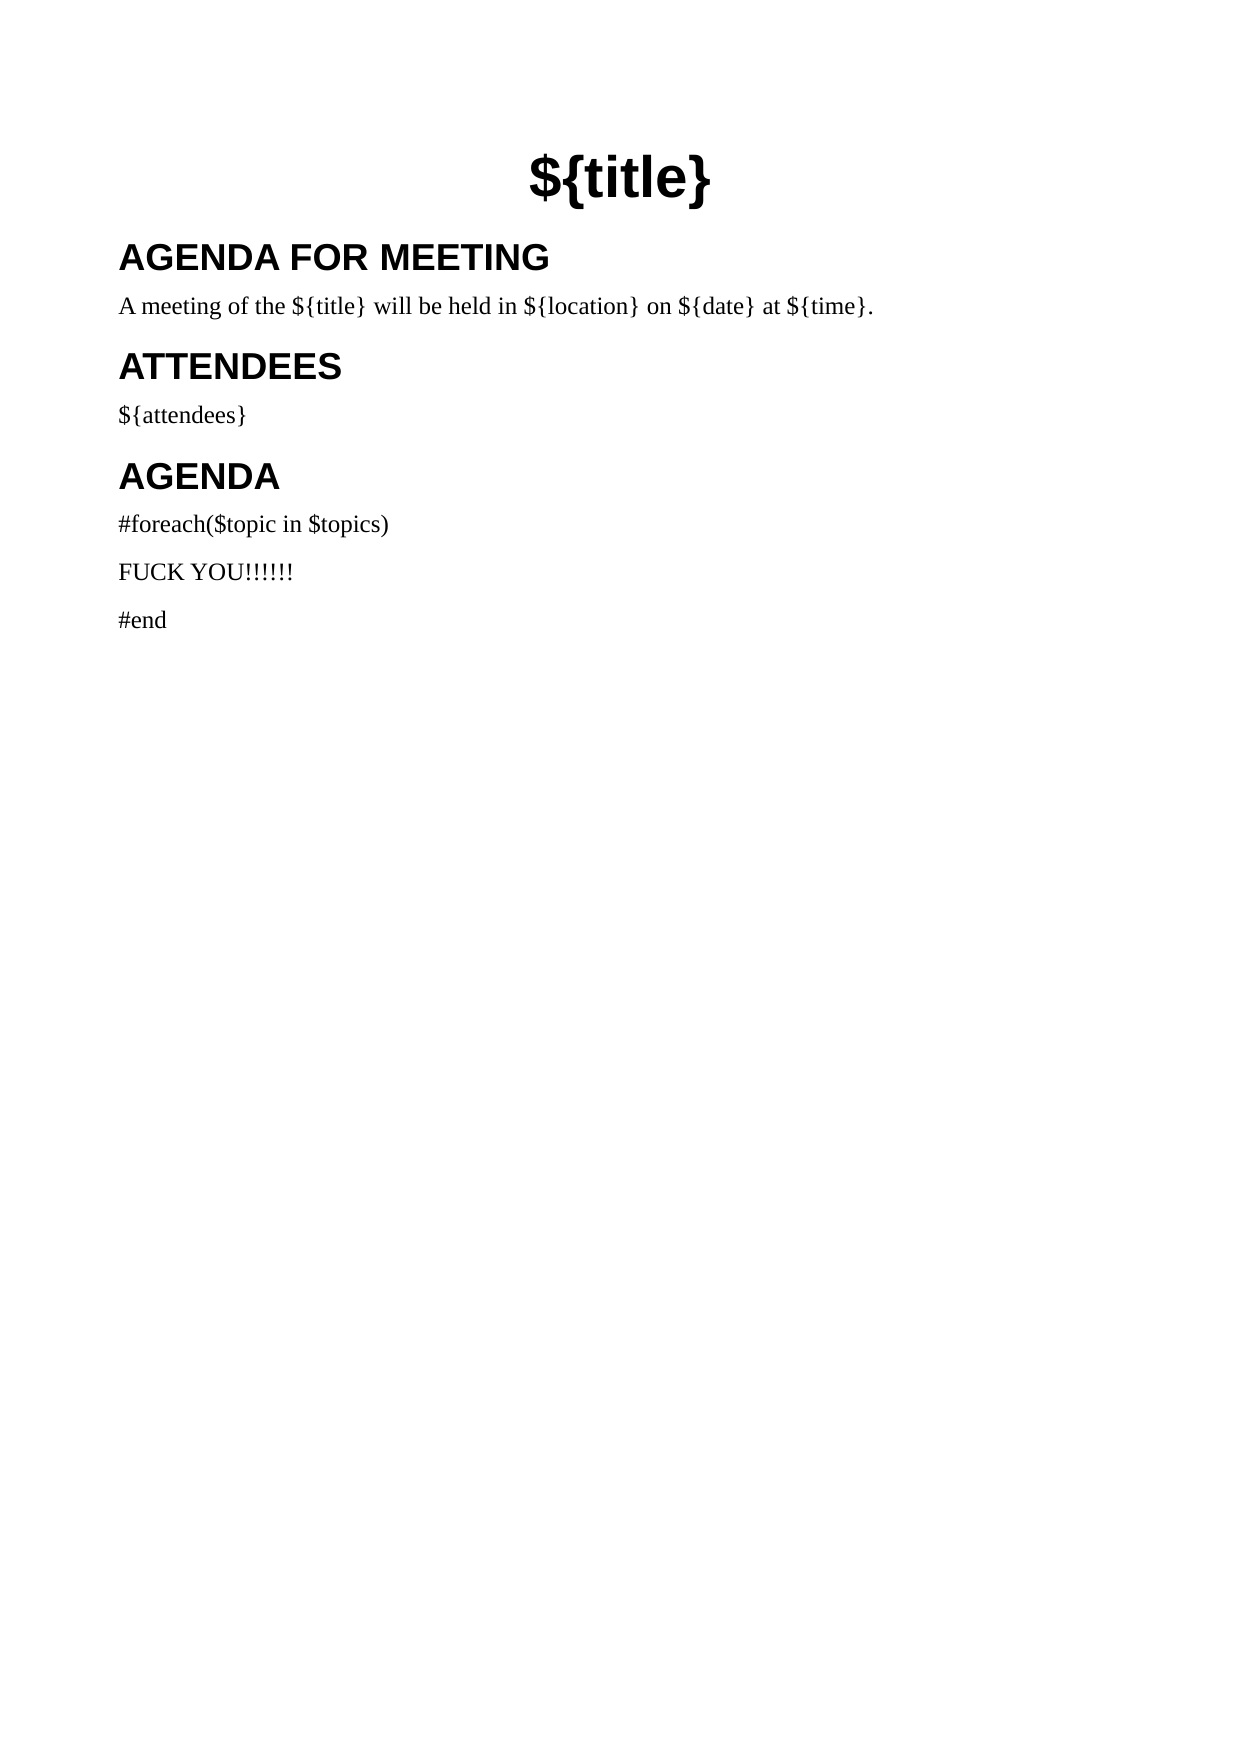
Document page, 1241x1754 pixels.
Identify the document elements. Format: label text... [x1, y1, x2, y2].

subtitle AGENDA [118, 454, 1122, 497]
text #end [118, 605, 1122, 633]
subtitle AGENDA FOR MEETING [118, 235, 1122, 278]
text FUCK YOU!!!!!! [118, 557, 1122, 586]
text #foreach($topic in $topics) [118, 509, 1122, 538]
subtitle ATTENDEES [118, 344, 1122, 388]
text A meeting of the ${title} will be held in ${location} on ${date} at ${time}. [118, 291, 1122, 319]
title ${title} [118, 143, 1122, 210]
text ${attendees} [118, 400, 1122, 429]
